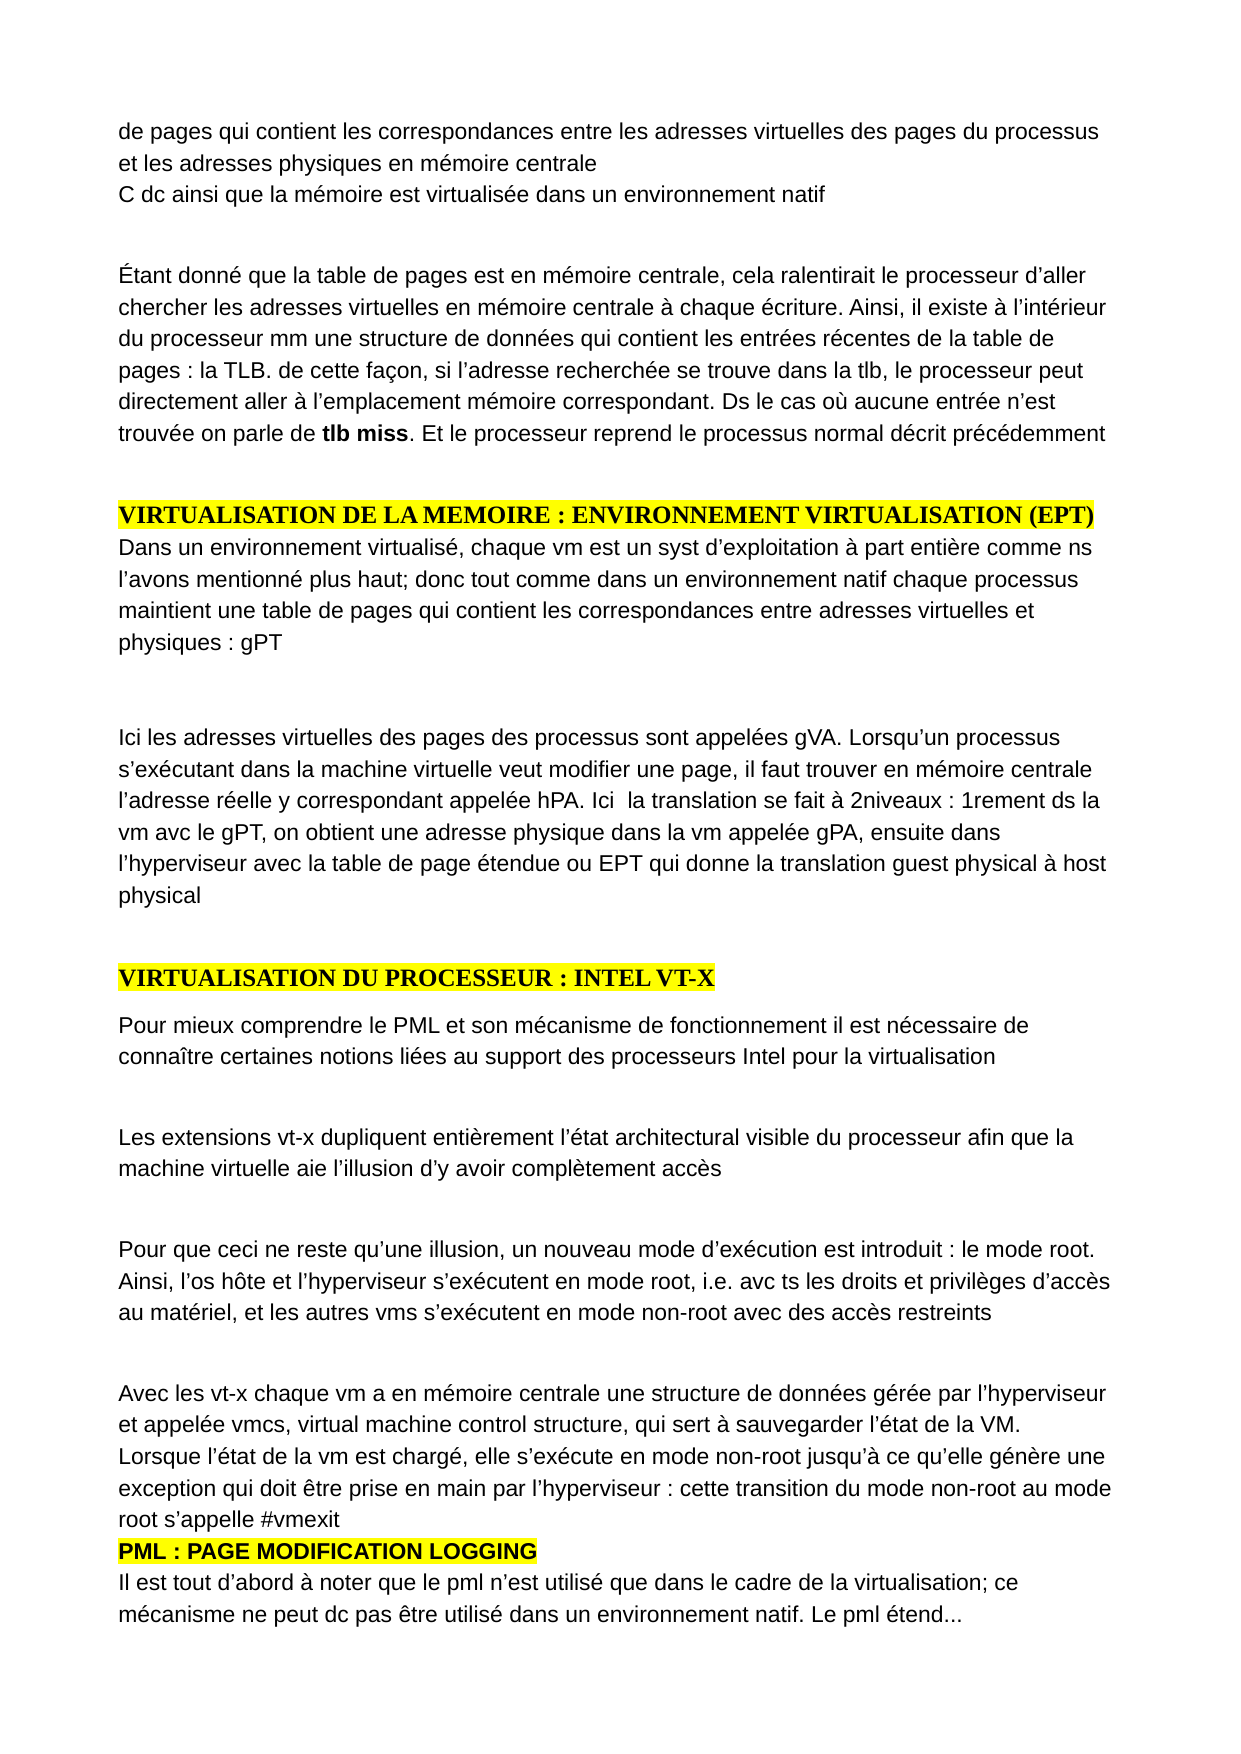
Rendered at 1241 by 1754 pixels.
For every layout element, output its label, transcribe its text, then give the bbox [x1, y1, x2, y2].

text Pour que ceci ne reste qu’une illusion, un nouveau mode d’exécution est introduit : le mode root. Ainsi, l’os hôte et l’hyperviseur s’exécutent en mode root, i.e. avc ts les droits et privilèges d’accès au matériel, et les autres vms s’exécutent en mode non-root avec des accès restreints [118, 1236, 1122, 1326]
text Les extensions vt-x dupliquent entièrement l’état architectural visible du processeur afin que la machine virtuelle aie l’illusion d’y avoir complètement accès [118, 1124, 1122, 1182]
text VIRTUALISATION DE LA MEMOIRE : ENVIRONNEMENT VIRTUALISATION (EPT) Dans un environnement virtualisé, chaque vm est un syst d’exploitation à part entière comme ns l’avons mentionné plus haut; donc tout comme dans un environnement natif chaque processus maintient une table de pages qui contient les correspondances entre adresses virtuelles et physiques : gPT [118, 500, 1122, 655]
text PML : PAGE MODIFICATION LOGGING [118, 1538, 1122, 1564]
text Ici les adresses virtuelles des pages des processus sont appelées gVA. Lorsqu’un processus s’exécutant dans la machine virtuelle veut modifier une page, il faut trouver en mémoire centrale l’adresse réelle y correspondant appelée hPA. Ici la translation se fait à 2niveaux : 1rement ds la vm avc le gPT, on obtient une adresse physique dans la vm appelée gPA, ensuite dans l’hyperviseur avec la table de page étendue ou EPT qui donne la translation guest physical à host physical [118, 724, 1122, 908]
text Lorsque l’état de la vm est chargé, elle s’exécute en mode non-root jusqu’à ce qu’elle génère une exception qui doit être prise en main par l’hyperviseur : cette transition du mode non-root au mode root s’appelle #vmexit [118, 1443, 1122, 1532]
text Il est tout d’abord à noter que le pml n’est utilisé que dans le cadre de la virtualisation; ce mécanisme ne peut dc pas être utilisé dans un environnement natif. Le pml étend... [118, 1569, 1122, 1627]
text de pages qui contient les correspondances entre les adresses virtuelles des pages du processus et les adresses physiques en mémoire centrale [118, 118, 1122, 176]
text Avec les vt-x chaque vm a en mémoire centrale une structure de données gérée par l’hyperviseur et appelée vmcs, virtual machine control structure, qui sert à sauvegarder l’état de la VM. [118, 1380, 1122, 1438]
text C dc ainsi que la mémoire est virtualisée dans un environnement natif [118, 181, 1122, 208]
text VIRTUALISATION DU PROCESSEUR : INTEL VT-X [118, 963, 1122, 991]
text Étant donné que la table de pages est en mémoire centrale, cela ralentirait le processeur d’aller chercher les adresses virtuelles en mémoire centrale à chaque écriture. Ainsi, il existe à l’intérieur du processeur mm une structure de données qui contient les entrées récentes de la table de pages : la TLB. de cette façon, si l’adresse recherchée se trouve dans la tlb, le processeur peut directement aller à l’emplacement mémoire correspondant. Ds le cas où aucune entrée n’est trouvée on parle de tlb miss. Et le processeur reprend le processus normal décrit précédemment [118, 262, 1122, 446]
text Pour mieux comprendre le PML et son mécanisme de fonctionnement il est nécessaire de connaître certaines notions liées au support des processeurs Intel pour la virtualisation [118, 1012, 1122, 1069]
